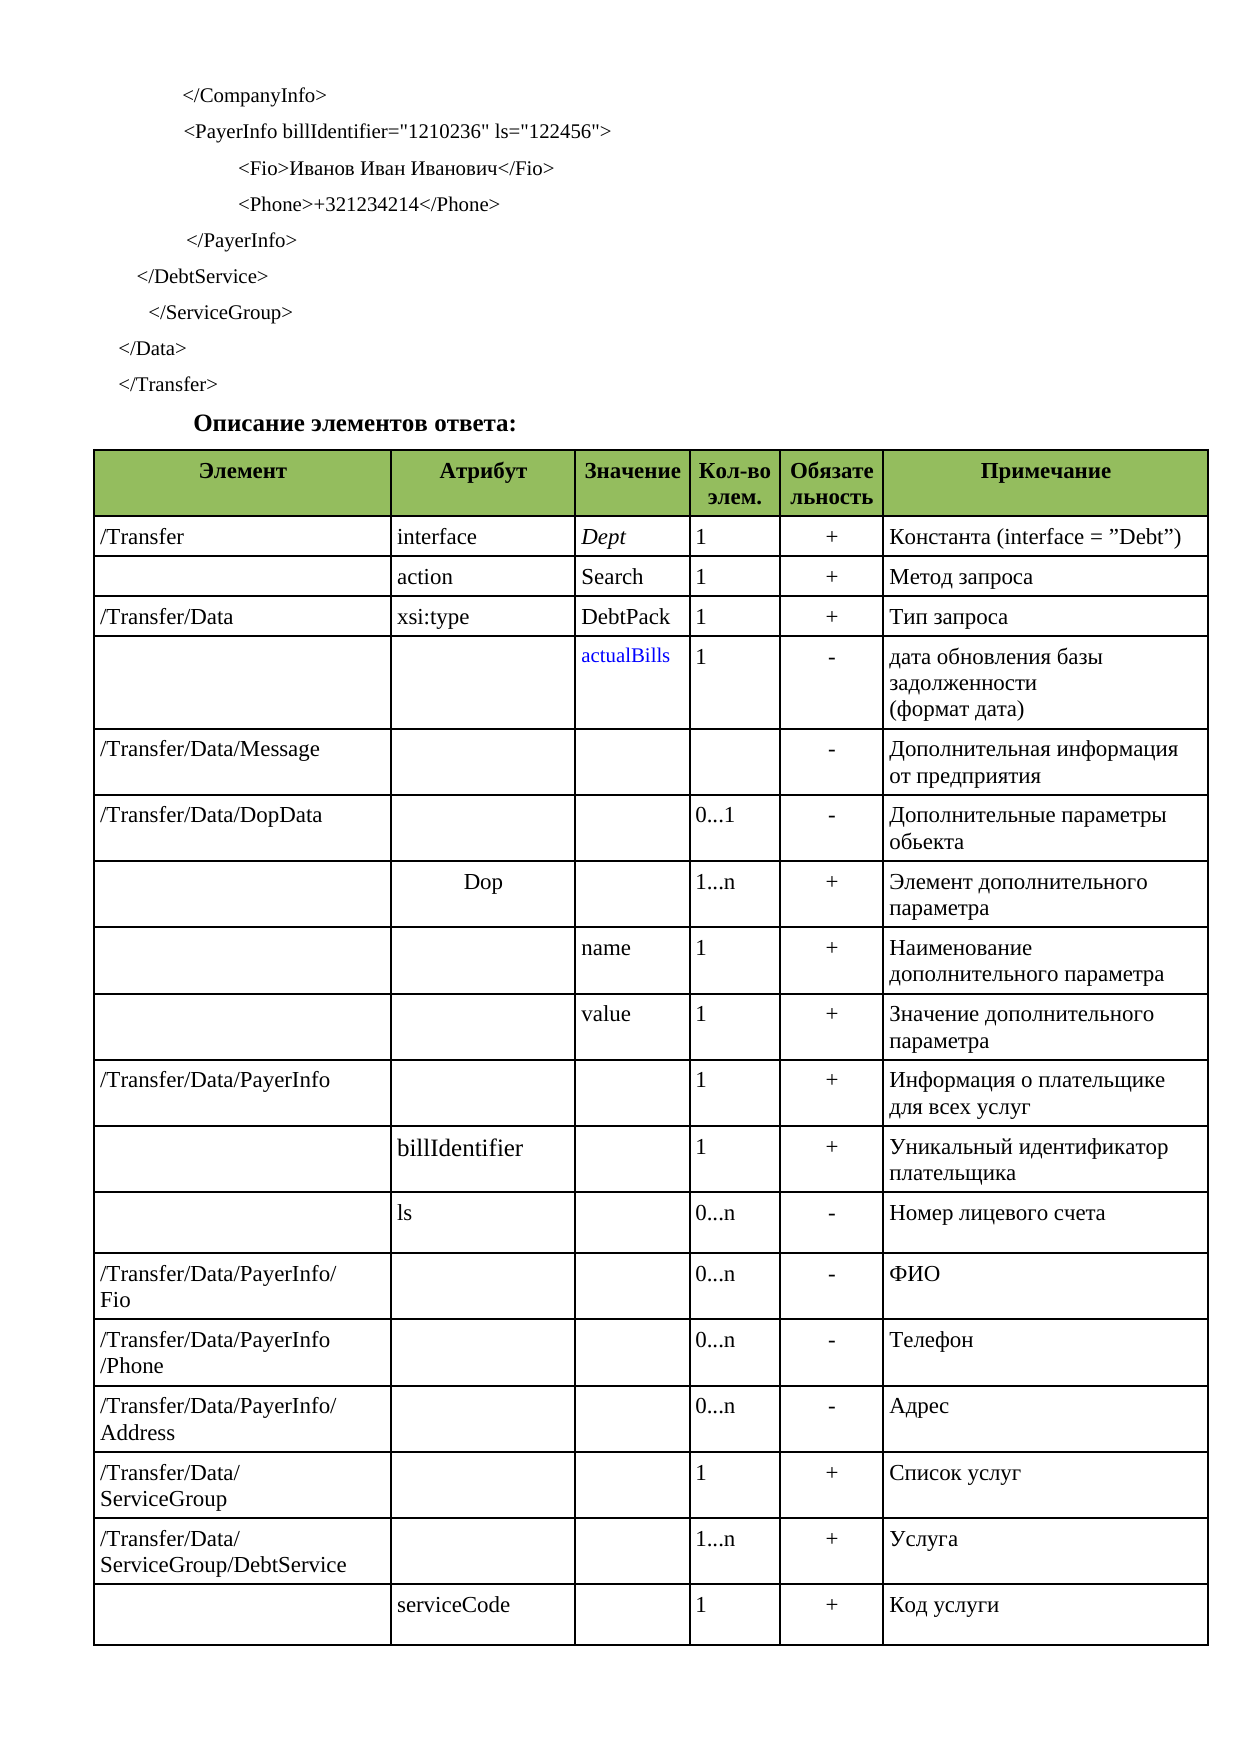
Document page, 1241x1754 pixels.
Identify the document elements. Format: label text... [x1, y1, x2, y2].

table_cell [95, 557, 390, 595]
table_cell 1 [691, 1061, 779, 1125]
table_cell [95, 1193, 390, 1252]
text </Data> [118, 336, 1165, 360]
table_cell + [781, 557, 882, 595]
table_cell [392, 1320, 574, 1384]
table_cell name [576, 928, 689, 992]
table_cell value [576, 995, 689, 1059]
table_cell Уникальный идентификатор плательщика [884, 1127, 1207, 1191]
text <Phone>+321234214</Phone> [118, 191, 1165, 216]
table_cell action [392, 557, 574, 595]
table_cell interface [392, 517, 574, 555]
table_cell [392, 730, 574, 794]
table_cell [576, 1320, 689, 1384]
table_cell + [781, 995, 882, 1059]
table_cell Константа (interface = ”Debt”) [884, 517, 1207, 555]
table_cell - [781, 1254, 882, 1318]
table_cell 1 [691, 928, 779, 992]
table_cell [576, 730, 689, 794]
table_cell /Transfer/Data/PayerInfo/ Fio [95, 1254, 390, 1318]
table_cell Значение дополнительного параметра [884, 995, 1207, 1059]
table_cell 0...n [691, 1193, 779, 1252]
table_cell billIdentifier [392, 1127, 574, 1191]
table_cell Код услуги [884, 1585, 1207, 1644]
table_cell - [781, 1320, 882, 1384]
table_cell 1 [691, 1453, 779, 1517]
table_cell 0...1 [691, 796, 779, 860]
table_cell DebtPack [576, 597, 689, 635]
table_cell дата обновления базы задолженности (формат дата) [884, 637, 1207, 727]
table_cell [392, 1453, 574, 1517]
text <Fio>Иванов Иван Иванович</Fio> [118, 155, 1165, 179]
table_cell - [781, 730, 882, 794]
table_cell 1 [691, 1585, 779, 1644]
table_cell Dept [576, 517, 689, 555]
table_cell [392, 1254, 574, 1318]
table_cell + [781, 517, 882, 555]
table_header Обязательность [781, 451, 882, 515]
table_cell 1 [691, 1127, 779, 1191]
table_cell [576, 1387, 689, 1451]
table_cell - [781, 637, 882, 727]
table_cell + [781, 862, 882, 926]
table_cell Search [576, 557, 689, 595]
table_cell /Transfer/Data/DopData [95, 796, 390, 860]
table_cell ls [392, 1193, 574, 1252]
table_cell [576, 1519, 689, 1583]
table_header Элемент [95, 451, 390, 515]
table_cell [95, 637, 390, 727]
table_cell 0...n [691, 1254, 779, 1318]
table_cell /Тransfer/Data/PayerInfo/Address [95, 1387, 390, 1451]
table_cell /Transfer/Data/PayerInfo [95, 1061, 390, 1125]
table_header Кол-во элем. [691, 451, 779, 515]
table_cell Элемент дополнительного параметра [884, 862, 1207, 926]
table_cell + [781, 1585, 882, 1644]
table_cell [95, 862, 390, 926]
table_cell [576, 1585, 689, 1644]
table_cell [576, 1127, 689, 1191]
table_cell /Transfer/Data/PayerInfo /Phone [95, 1320, 390, 1384]
table_cell [576, 1453, 689, 1517]
table_cell Dop [392, 862, 574, 926]
table_cell [95, 995, 390, 1059]
table_cell xsi:type [392, 597, 574, 635]
table_cell 1...n [691, 1519, 779, 1583]
table_cell - [781, 1193, 882, 1252]
table_cell Список услуг [884, 1453, 1207, 1517]
table_cell - [781, 796, 882, 860]
table_cell /Transfer/Data [95, 597, 390, 635]
table_cell 1 [691, 597, 779, 635]
text <PayerInfo billIdentifier="1210236" ls="122456"> [118, 119, 1165, 143]
table_cell [392, 796, 574, 860]
text </PayerInfo> [118, 227, 1165, 252]
table_cell [691, 730, 779, 794]
table_cell + [781, 928, 882, 992]
table_cell [576, 796, 689, 860]
text </DebtService> [118, 263, 1165, 288]
table_cell serviceCode [392, 1585, 574, 1644]
table_cell [576, 1193, 689, 1252]
table_cell Адрес [884, 1387, 1207, 1451]
table_cell Наименование дополнительного параметра [884, 928, 1207, 992]
table_cell actualBills [576, 637, 689, 727]
table_cell Информация о плательщике для всех услуг [884, 1061, 1207, 1125]
table_cell 1 [691, 995, 779, 1059]
table_cell 0...n [691, 1387, 779, 1451]
table_cell [576, 1061, 689, 1125]
table_cell [392, 1061, 574, 1125]
table_header Примечание [884, 451, 1207, 515]
table_cell [392, 637, 574, 727]
table_cell Номер лицевого счета [884, 1193, 1207, 1252]
table_header Значение [576, 451, 689, 515]
table_cell /Transfer/Data/Message [95, 730, 390, 794]
table_cell + [781, 1453, 882, 1517]
table_cell Метод запроса [884, 557, 1207, 595]
table_cell Телефон [884, 1320, 1207, 1384]
table_cell [95, 1585, 390, 1644]
table_cell [392, 995, 574, 1059]
table_cell [392, 1387, 574, 1451]
table_cell 1 [691, 557, 779, 595]
table_cell + [781, 1127, 882, 1191]
table_cell Дополнительные параметры обьекта [884, 796, 1207, 860]
text Описание элементов ответа: [193, 408, 1165, 436]
table_cell [576, 862, 689, 926]
table_header Атрибут [392, 451, 574, 515]
table_cell + [781, 597, 882, 635]
table_cell Дополнительная информация от предприятия [884, 730, 1207, 794]
table_cell [392, 928, 574, 992]
table_cell + [781, 1061, 882, 1125]
table_cell [576, 1254, 689, 1318]
table_cell [95, 1127, 390, 1191]
table_cell /Transfer/Data/ ServiceGroup [95, 1453, 390, 1517]
table_cell + [781, 1519, 882, 1583]
table_cell 0...n [691, 1320, 779, 1384]
table_cell Услуга [884, 1519, 1207, 1583]
text </ServiceGroup> [118, 299, 1165, 324]
table_cell /Transfer [95, 517, 390, 555]
text </CompanyInfo> [118, 83, 1165, 107]
table_cell [392, 1519, 574, 1583]
table_cell 1 [691, 517, 779, 555]
table_cell - [781, 1387, 882, 1451]
table_cell Тип запроса [884, 597, 1207, 635]
table_cell 1...n [691, 862, 779, 926]
table_cell /Transfer/Data/ ServiceGroup/DebtService [95, 1519, 390, 1583]
table_cell 1 [691, 637, 779, 727]
table_cell [95, 928, 390, 992]
text </Transfer> [118, 372, 1165, 396]
table_cell ФИО [884, 1254, 1207, 1318]
